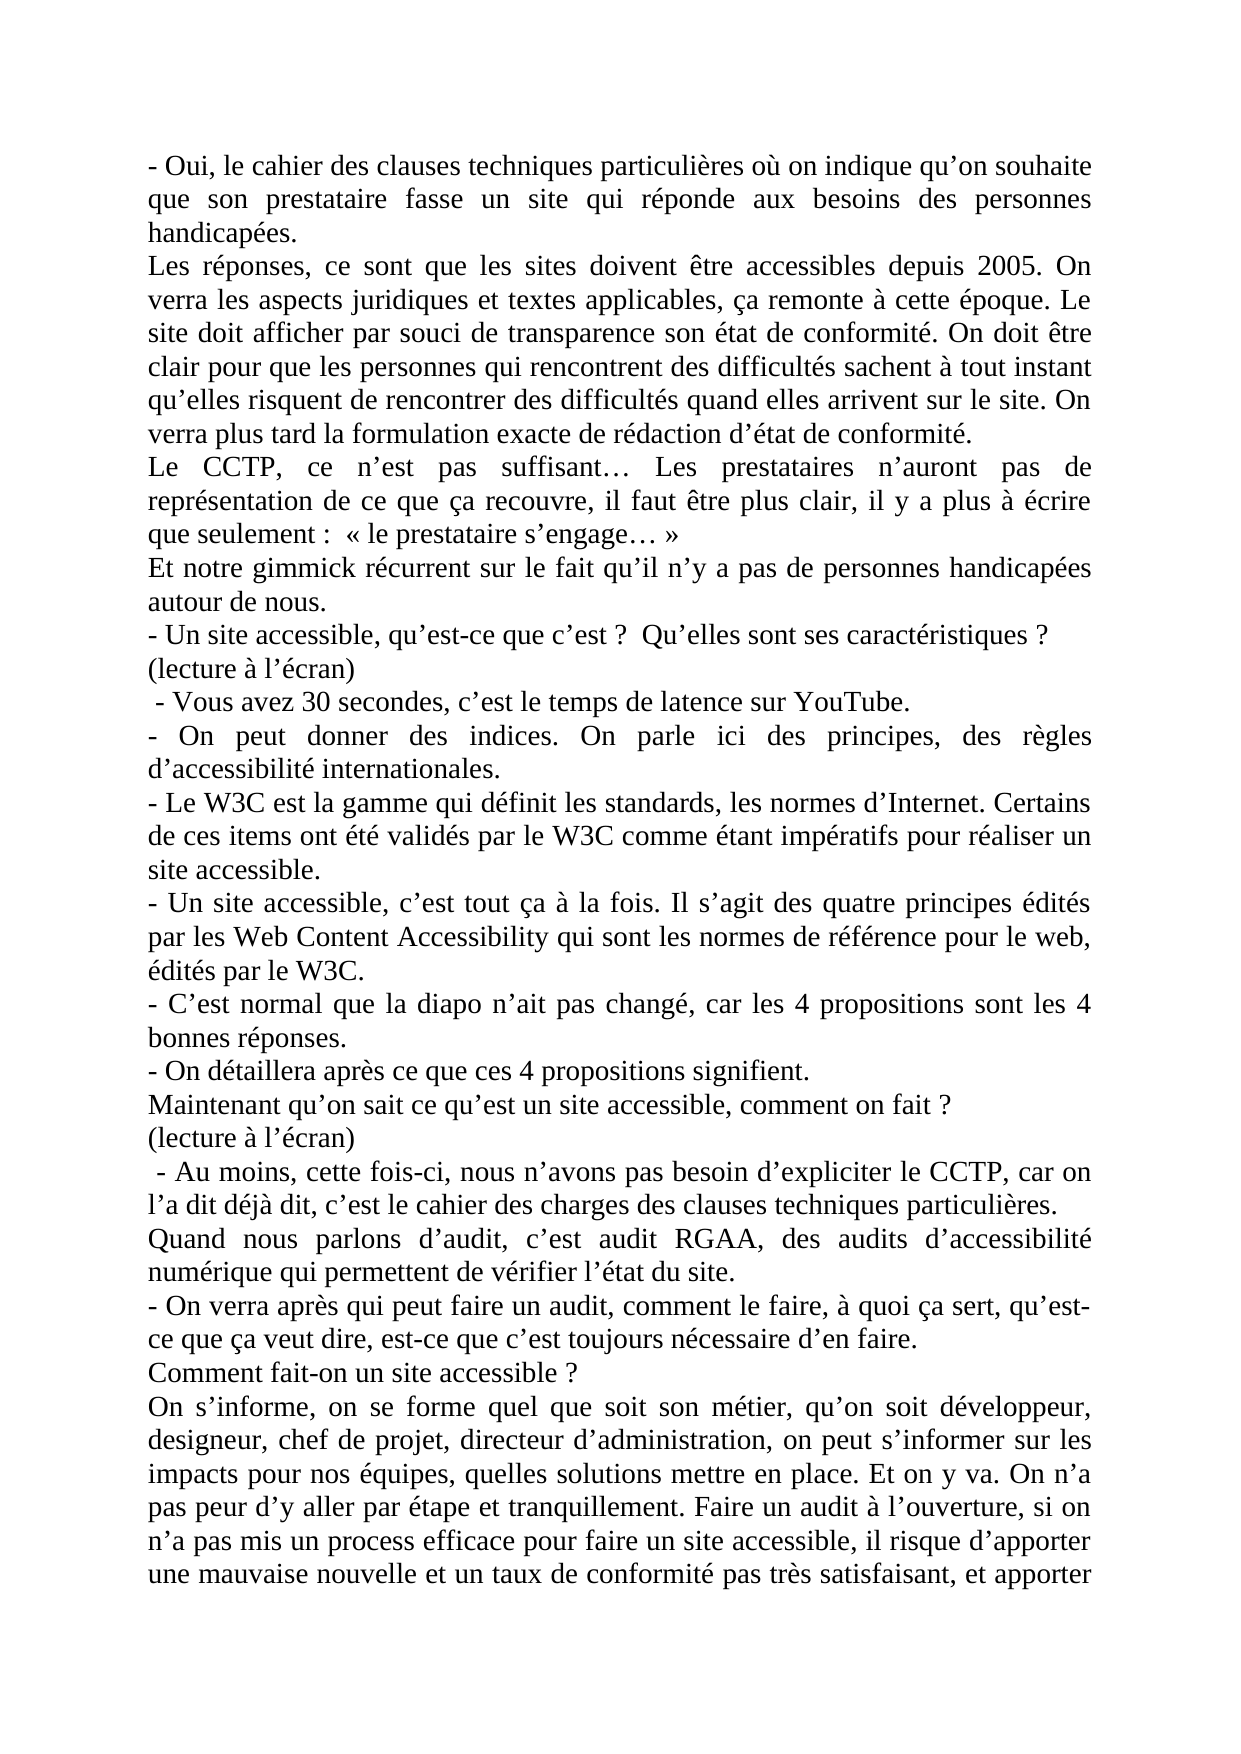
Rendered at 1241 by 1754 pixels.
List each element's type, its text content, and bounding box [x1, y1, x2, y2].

text Comment fait-on un site accessible ? [148, 1355, 1093, 1389]
text Maintenant qu’on sait ce qu’est un site accessible, comment on fait ? [148, 1087, 1093, 1120]
text Le CCTP, ce n’est pas suffisant… Les prestataires n’auront pas de représentation de ce que ça recouvre, il faut être plus clair, il y a plus à écrire que seulement : « le prestataire s’engage… » [148, 449, 1093, 550]
text Quand nous parlons d’audit, c’est audit RGAA, des audits d’accessibilité numérique qui permettent de vérifier l’état du site. [148, 1221, 1093, 1288]
text - On peut donner des indices. On parle ici des principes, des règles d’accessibilité internationales. [148, 718, 1093, 785]
text - C’est normal que la diapo n’ait pas changé, car les 4 propositions sont les 4 bonnes réponses. [148, 986, 1093, 1053]
text - On verra après qui peut faire un audit, comment le faire, à quoi ça sert, qu’est-ce que ça veut dire, est-ce que c’est toujours nécessaire d’en faire. [148, 1288, 1093, 1355]
text - Un site accessible, c’est tout ça à la fois. Il s’agit des quatre principes édités par les Web Content Accessibility qui sont les normes de référence pour le web, édités par le W3C. [148, 886, 1093, 986]
text - Le W3C est la gamme qui définit les standards, les normes d’Internet. Certains de ces items ont été validés par le W3C comme étant impératifs pour réaliser un site accessible. [148, 785, 1093, 886]
text - Vous avez 30 secondes, c’est le temps de latence sur YouTube. [148, 684, 1093, 718]
text - Oui, le cahier des clauses techniques particulières où on indique qu’on souhaite que son prestataire fasse un site qui réponde aux besoins des personnes handicapées. [148, 148, 1093, 248]
text Et notre gimmick récurrent sur le fait qu’il n’y a pas de personnes handicapées autour de nous. [148, 550, 1093, 617]
text (lecture à l’écran) [148, 651, 1093, 684]
text (lecture à l’écran) [148, 1120, 1093, 1154]
text Les réponses, ce sont que les sites doivent être accessibles depuis 2005. On verra les aspects juridiques et textes applicables, ça remonte à cette époque. Le site doit afficher par souci de transparence son état de conformité. On doit être clair pour que les personnes qui rencontrent des difficultés sachent à tout instant qu’elles risquent de rencontrer des difficultés quand elles arrivent sur le site. On verra plus tard la formulation exacte de rédaction d’état de conformité. [148, 248, 1093, 449]
text - Un site accessible, qu’est-ce que c’est ? Qu’elles sont ses caractéristiques ? [148, 617, 1093, 651]
text On s’informe, on se forme quel que soit son métier, qu’on soit développeur, designeur, chef de projet, directeur d’administration, on peut s’informer sur les impacts pour nos équipes, quelles solutions mettre en place. Et on y va. On n’a pas peur d’y aller par étape et tranquillement. Faire un audit à l’ouverture, si on n’a pas mis un process efficace pour faire un site accessible, il risque d’apporter une mauvaise nouvelle et un taux de conformité pas très satisfaisant, et apporter [148, 1389, 1093, 1590]
text - On détaillera après ce que ces 4 propositions signifient. [148, 1053, 1093, 1087]
text - Au moins, cette fois-ci, nous n’avons pas besoin d’expliciter le CCTP, car on l’a dit déjà dit, c’est le cahier des charges des clauses techniques particulières. [148, 1154, 1093, 1221]
